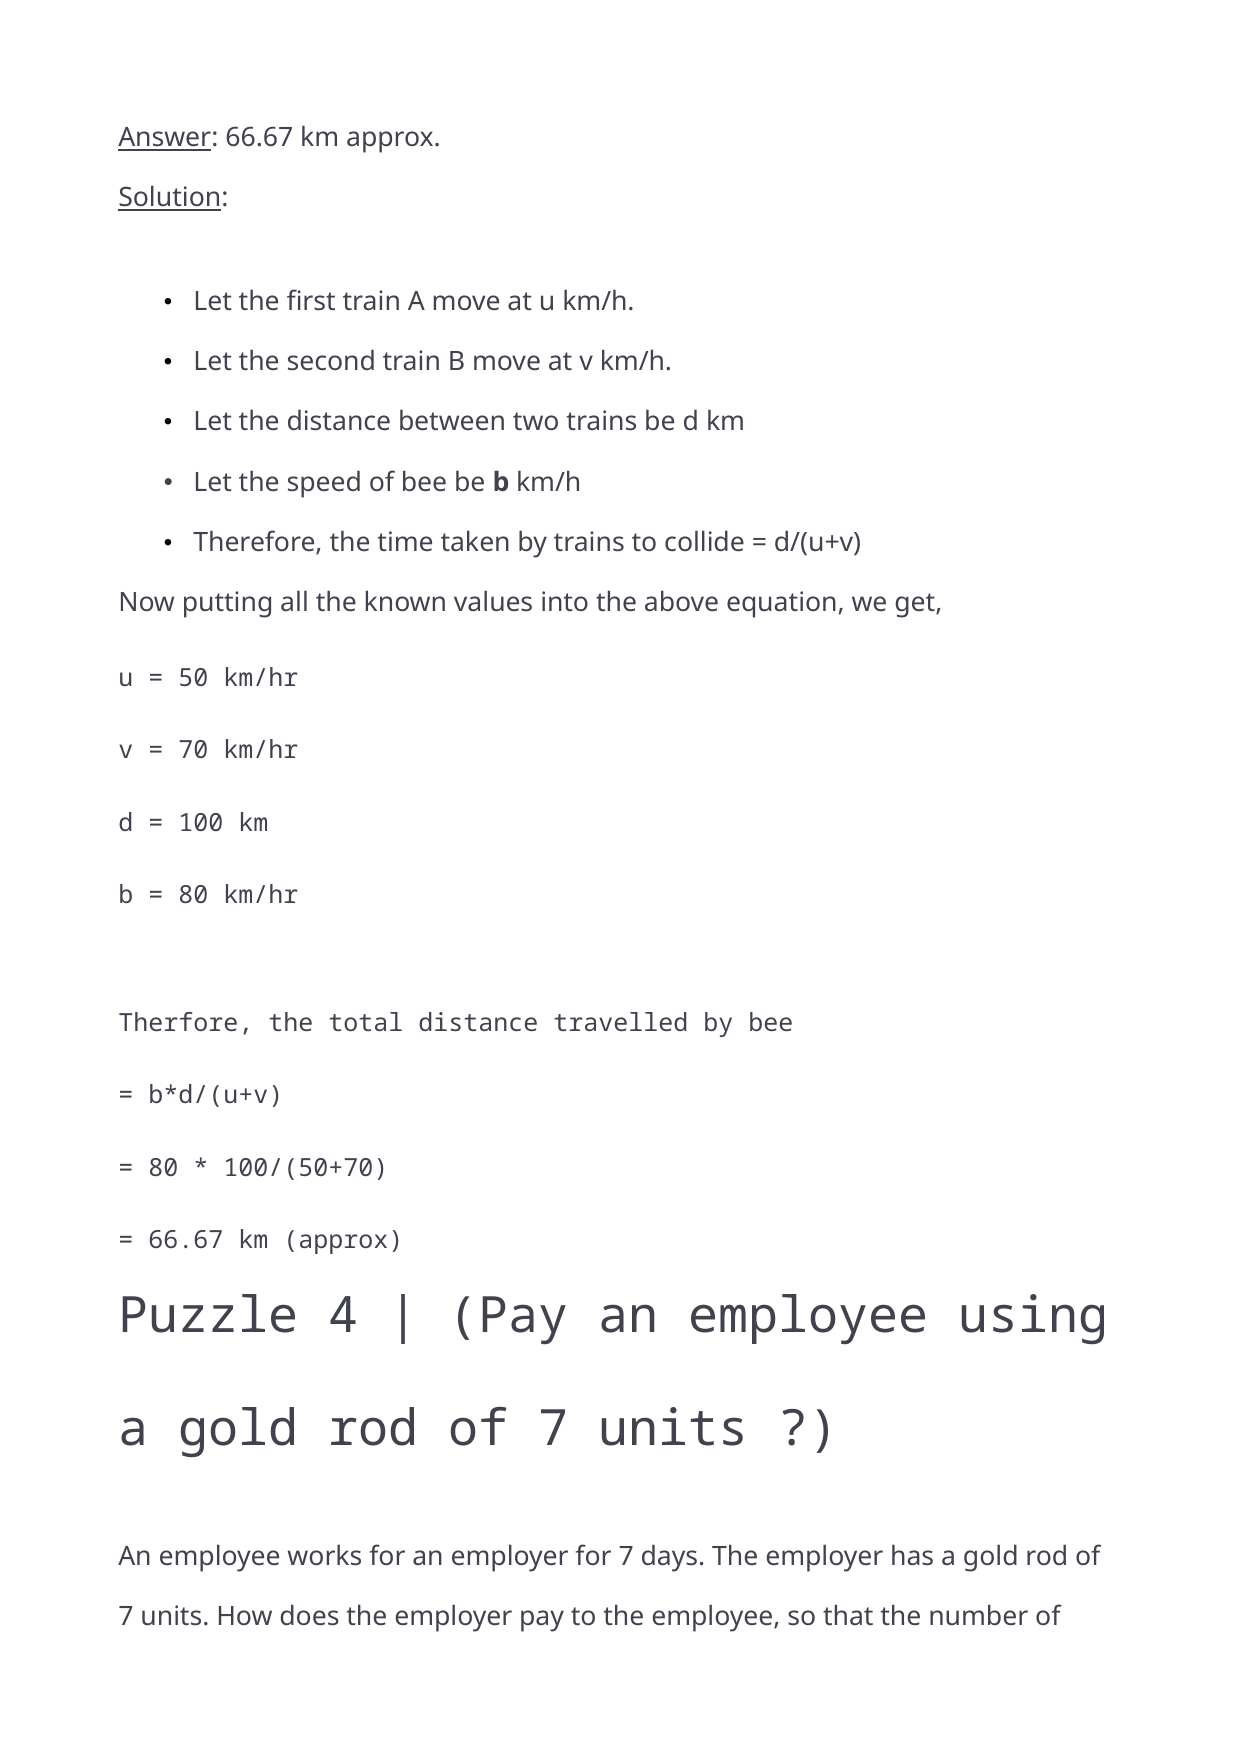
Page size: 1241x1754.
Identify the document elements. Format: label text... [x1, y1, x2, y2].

text = b*d/(u+v) [118, 1077, 1122, 1111]
text Puzzle 4 | (Pay an employee using a gold rod of 7 units ?) [118, 1279, 1122, 1461]
text Solution: [118, 178, 1122, 262]
text v = 70 km/hr [118, 732, 1122, 766]
text b = 80 km/hr [118, 877, 1122, 911]
list Therefore, the time taken by trains to collide = d/(u+v) [164, 523, 1122, 559]
text = 80 * 100/(50+70) [118, 1149, 1122, 1183]
text An employee works for an employer for 7 days. The employer has a gold rod of 7 units. How does the employer pay to the employee, so that the number of [118, 1537, 1122, 1633]
text = 66.67 km (approx) [118, 1222, 1122, 1256]
list Let the distance between two trains be d km [164, 402, 1122, 438]
text d = 100 km [118, 804, 1122, 838]
list Let the second train B move at v km/h. [164, 342, 1122, 378]
text Answer: 66.67 km approx. [118, 118, 1122, 154]
list Let the first train A move at u km/h. [164, 282, 1122, 318]
text Now putting all the known values into the above equation, we get, [118, 583, 1122, 619]
text u = 50 km/hr [118, 659, 1122, 693]
text Therfore, the total distance travelled by bee [118, 1004, 1122, 1038]
list Let the speed of bee be b km/h [164, 463, 1122, 499]
